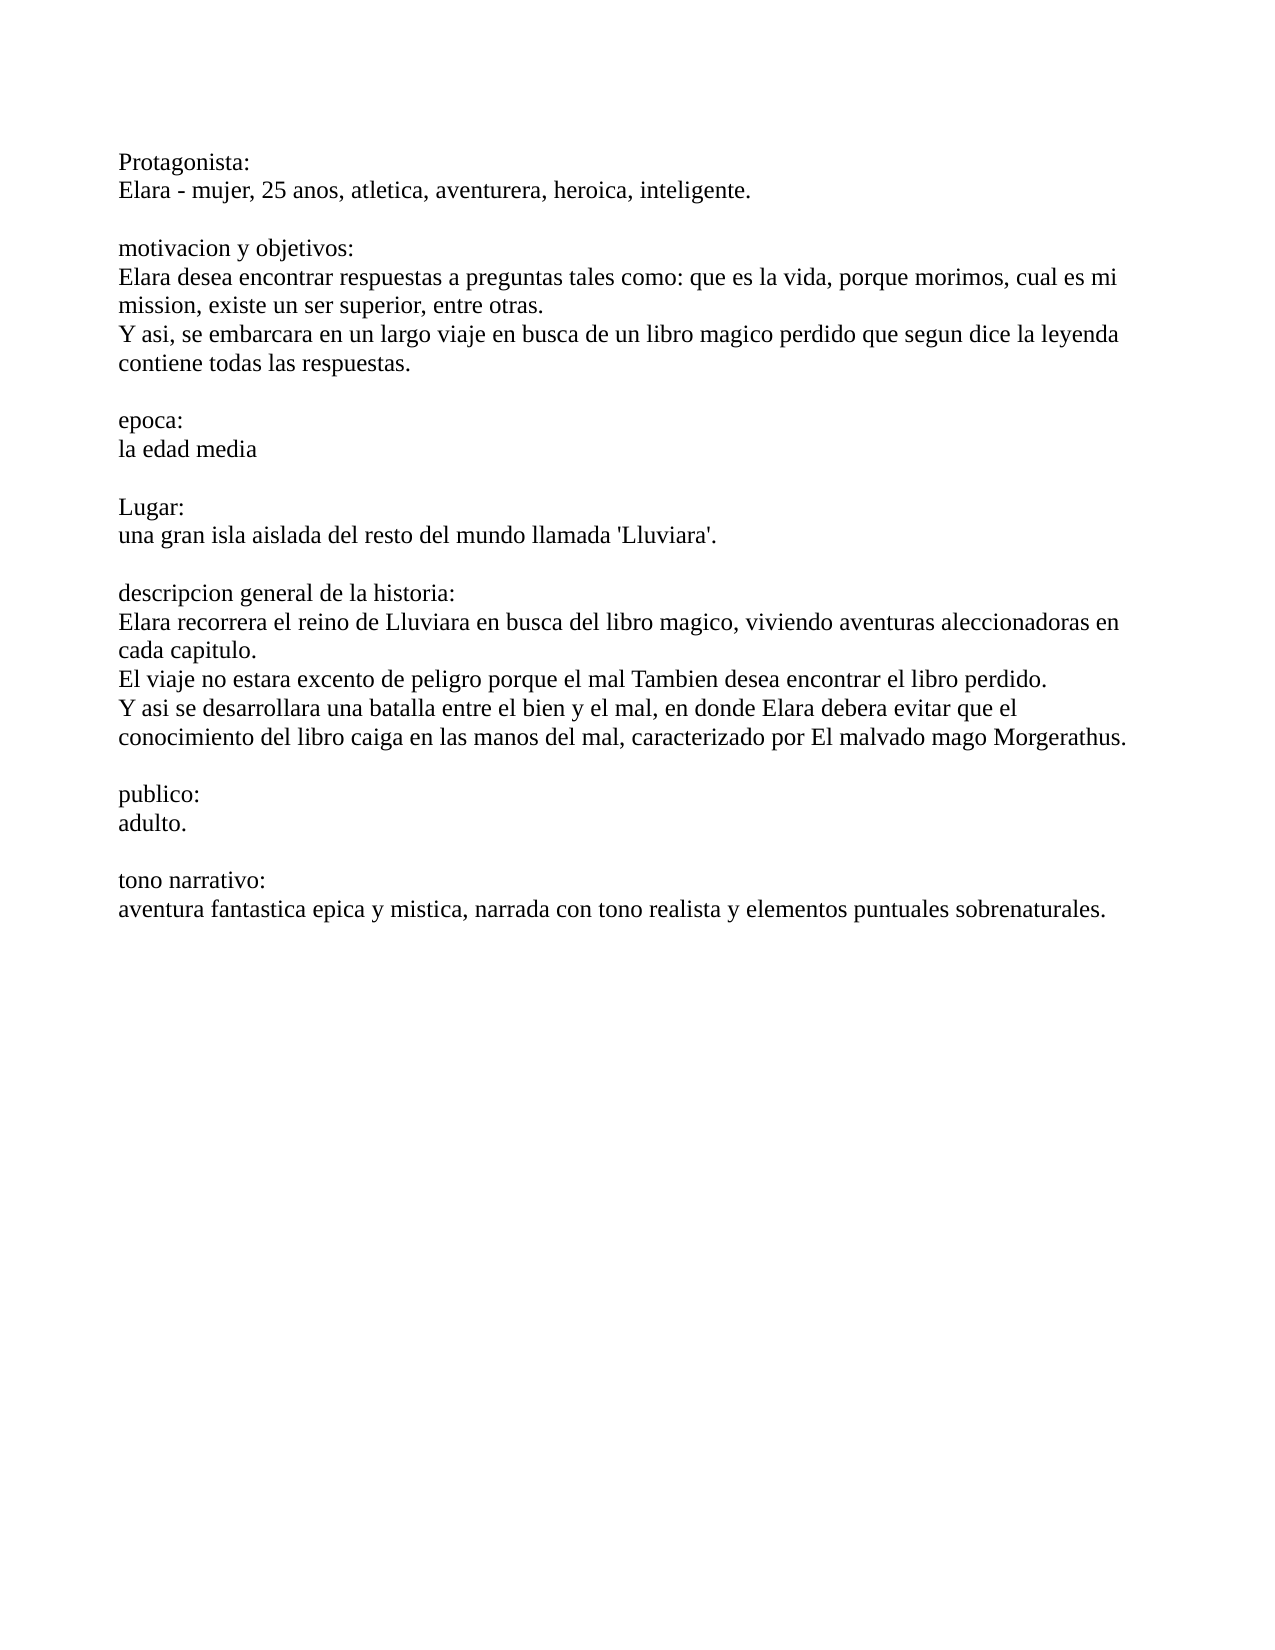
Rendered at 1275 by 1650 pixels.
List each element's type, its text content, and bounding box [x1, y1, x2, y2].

text El viaje no estara excento de peligro porque el mal Tambien desea encontrar el libro perdido. [118, 664, 1157, 693]
text Elara recorrera el reino de Lluviara en busca del libro magico, viviendo aventuras aleccionadoras en cada capitulo. [118, 607, 1157, 664]
text la edad media [118, 434, 1157, 463]
text Protagonista: [118, 147, 1157, 176]
text epoca: [118, 406, 1157, 434]
text descripcion general de la historia: [118, 578, 1157, 607]
text una gran isla aislada del resto del mundo llamada 'Lluviara'. [118, 521, 1157, 549]
text Elara - mujer, 25 anos, atletica, aventurera, heroica, inteligente. [118, 176, 1157, 204]
text Lugar: [118, 492, 1157, 521]
text tono narrativo: [118, 866, 1157, 894]
text motivacion y objetivos: [118, 233, 1157, 262]
text Y asi se desarrollara una batalla entre el bien y el mal, en donde Elara debera evitar que el conocimiento del libro caiga en las manos del mal, caracterizado por El malvado mago Morgerathus. [118, 693, 1157, 751]
text Elara desea encontrar respuestas a preguntas tales como: que es la vida, porque morimos, cual es mi mission, existe un ser superior, entre otras. [118, 262, 1157, 319]
text aventura fantastica epica y mistica, narrada con tono realista y elementos puntuales sobrenaturales. [118, 894, 1157, 923]
text adulto. [118, 808, 1157, 837]
text publico: [118, 779, 1157, 808]
text Y asi, se embarcara en un largo viaje en busca de un libro magico perdido que segun dice la leyenda contiene todas las respuestas. [118, 319, 1157, 377]
